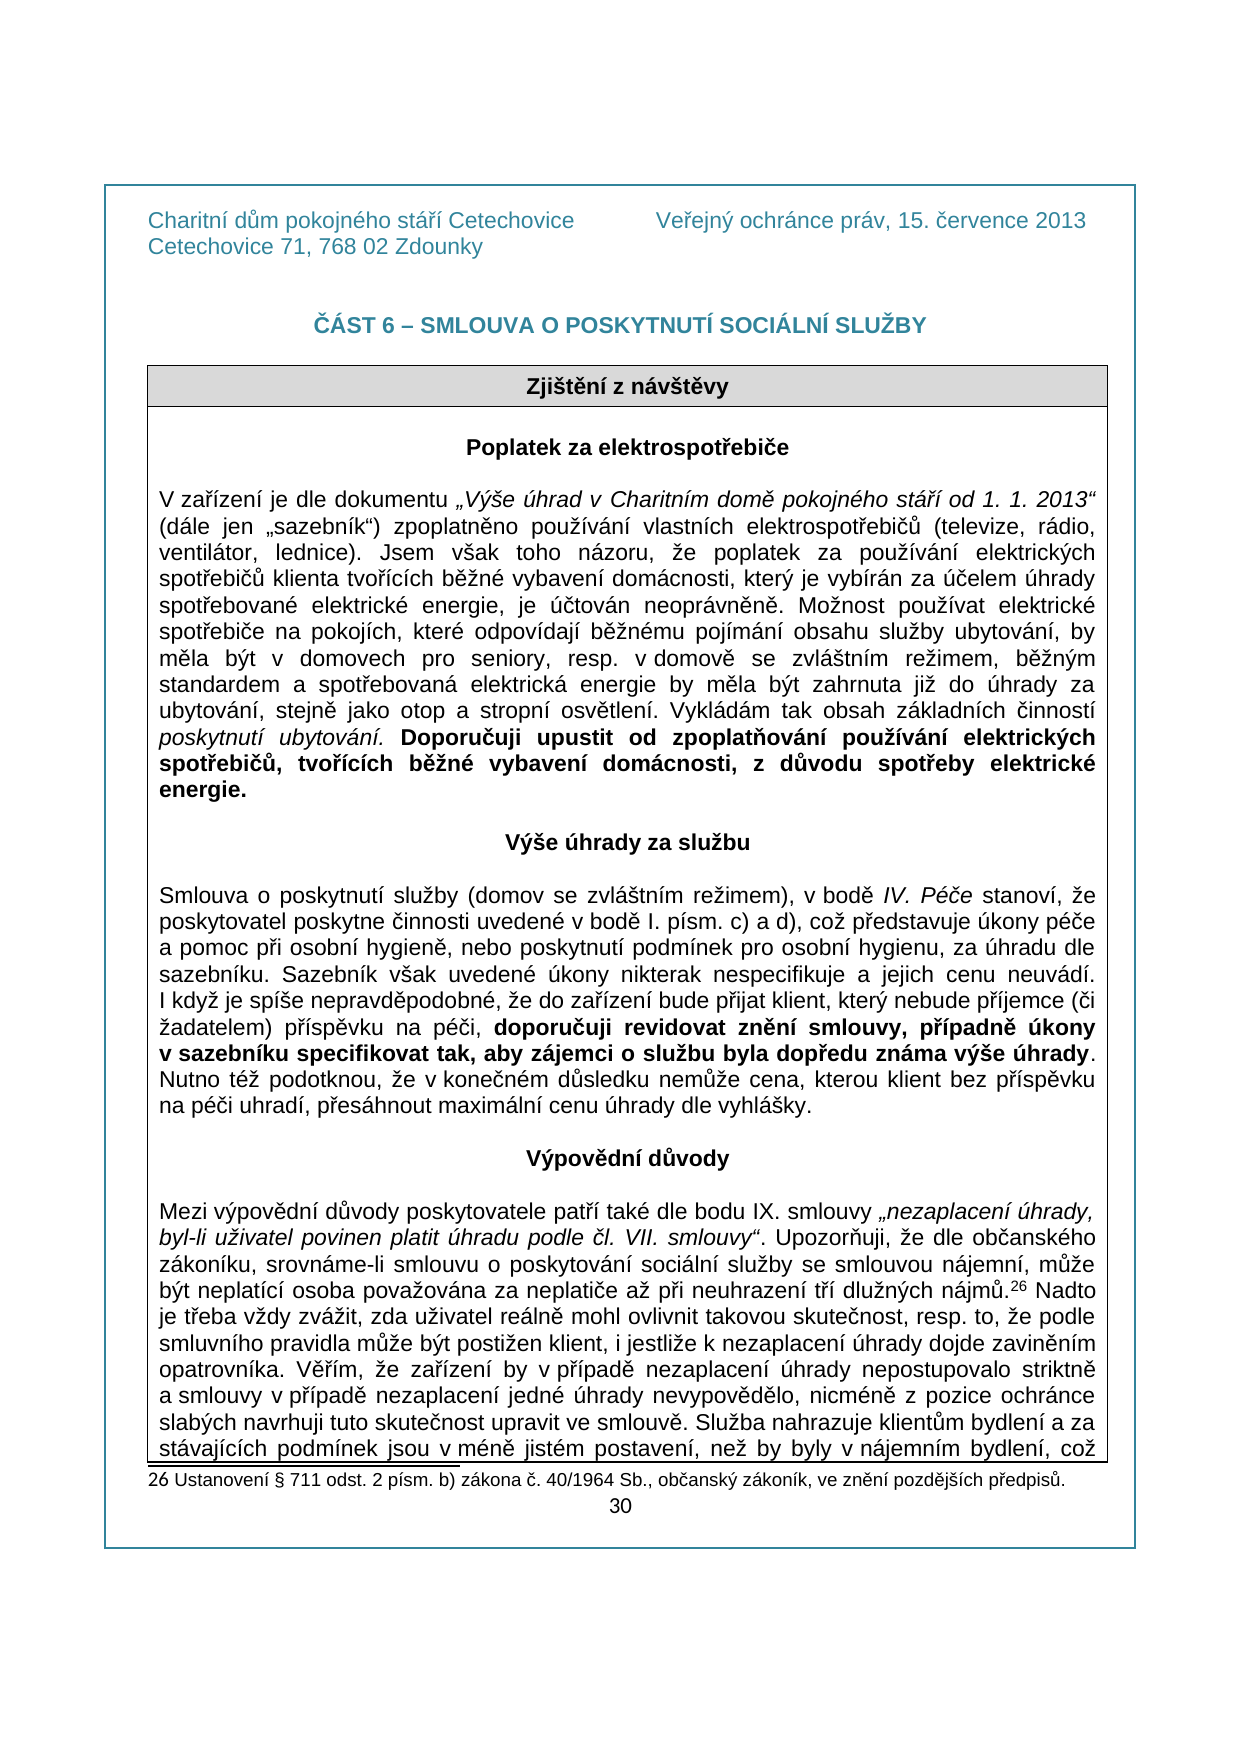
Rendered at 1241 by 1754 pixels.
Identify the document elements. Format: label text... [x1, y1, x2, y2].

table_cell Poplatek za elektrospotřebiče V zařízení je dle dokumentu „Výše úhrad v Charitním domě pokojného stáří od 1. 1. 2013“ (dále jen „sazebník“) zpoplatněno používání vlastních elektrospotřebičů (televize, rádio, ventilátor, lednice). Jsem však toho názoru, že poplatek za používání elektrických spotřebičů klienta tvořících běžné vybavení domácnosti, který je vybírán za účelem úhrady spotřebované elektrické energie, je účtován neoprávněně. Možnost používat elektrické spotřebiče na pokojích, které odpovídají běžnému pojímání obsahu služby ubytování, by měla být v domovech pro seniory, resp. v domově se zvláštním režimem, běžným standardem a spotřebovaná elektrická energie by měla být zahrnuta již do úhrady za ubytování, stejně jako otop a stropní osvětlení. Vykládám tak obsah základních činností poskytnutí ubytování. Doporučuji upustit od zpoplatňování používání elektrických spotřebičů, tvořících běžné vybavení domácnosti, z důvodu spotřeby elektrické energie. Výše úhrady za službu Smlouva o poskytnutí služby (domov se zvláštním režimem), v bodě IV. Péče stanoví, že poskytovatel poskytne činnosti uvedené v bodě I. písm. c) a d), což představuje úkony péče a pomoc při osobní hygieně, nebo poskytnutí podmínek pro osobní hygienu, za úhradu dle sazebníku. Sazebník však uvedené úkony nikterak nespecifikuje a jejich cenu neuvádí. I když je spíše nepravděpodobné, že do zařízení bude přijat klient, který nebude příjemce (či žadatelem) příspěvku na péči, doporučuji revidovat znění smlouvy, případně úkony v sazebníku specifikovat tak, aby zájemci o službu byla dopředu známa výše úhrady. Nutno též podotknou, že v konečném důsledku nemůže cena, kterou klient bez příspěvku na péči uhradí, přesáhnout maximální cenu úhrady dle vyhlášky. Výpovědní důvody Mezi výpovědní důvody poskytovatele patří také dle bodu IX. smlouvy „nezaplacení úhrady, byl-li uživatel povinen platit úhradu podle čl. VII. smlouvy“. Upozorňuji, že dle občanského zákoníku, srovnáme-li smlouvu o poskytování sociální služby se smlouvou nájemní, může být neplatící osoba považována za neplatiče až při neuhrazení tří dlužných nájmů. Nadto je třeba vždy zvážit, zda uživatel reálně mohl ovlivnit takovou skutečnost, resp. to, že podle smluvního pravidla může být postižen klient, i jestliže k nezaplacení úhrady dojde zaviněním opatrovníka. Věřím, že zařízení by v případě nezaplacení úhrady nepostupovalo striktně a smlouvy v případě nezaplacení jedné úhrady nevypovědělo, nicméně z pozice ochránce slabých navrhuji tuto skutečnost upravit ve smlouvě. Služba nahrazuje klientům bydlení a za stávajících podmínek jsou v méně jistém postavení, než by byly v nájemním bydlení, což [148, 407, 1107, 1461]
table_header Zjištění z návštěvy [148, 366, 1107, 406]
subtitle ČÁST 6 – SMLOUVA O POSKYTNUTÍ SOCIÁLNÍ SLUŽBY [148, 312, 1092, 338]
